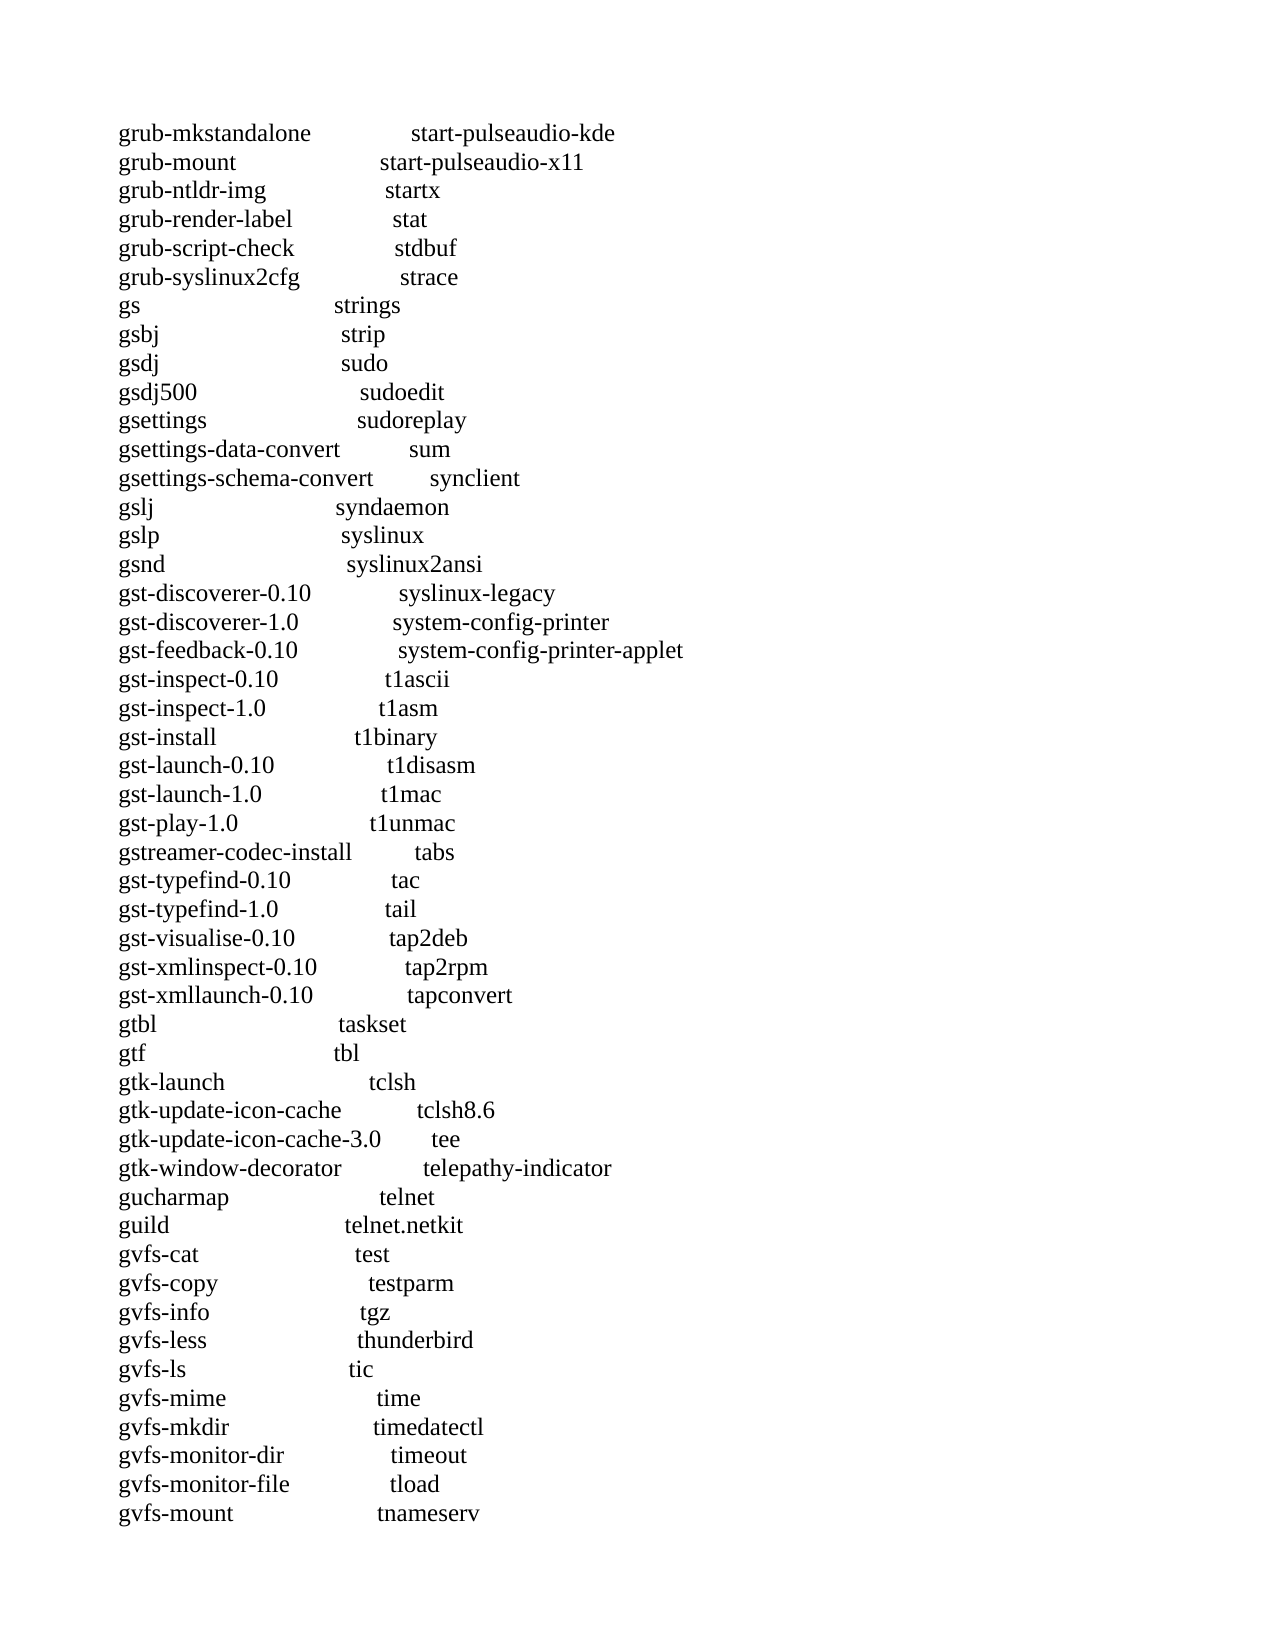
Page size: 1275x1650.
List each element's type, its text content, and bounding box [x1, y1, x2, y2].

text gsettings sudoreplay [118, 406, 1157, 434]
text grub-mkstandalone start-pulseaudio-kde [118, 118, 1157, 147]
text gs strings [118, 291, 1157, 319]
text gst-typefind-1.0 tail [118, 894, 1157, 923]
text gst-xmlinspect-0.10 tap2rpm [118, 952, 1157, 981]
text gst-discoverer-1.0 system-config-printer [118, 607, 1157, 636]
text gucharmap telnet [118, 1182, 1157, 1211]
text gst-feedback-0.10 system-config-printer-applet [118, 636, 1157, 664]
text gvfs-info tgz [118, 1297, 1157, 1326]
text gst-inspect-0.10 t1ascii [118, 664, 1157, 693]
text gvfs-monitor-dir timeout [118, 1441, 1157, 1469]
text gstreamer-codec-install tabs [118, 837, 1157, 866]
text gtf tbl [118, 1038, 1157, 1067]
text gsbj strip [118, 319, 1157, 348]
text gst-inspect-1.0 t1asm [118, 693, 1157, 722]
text gvfs-copy testparm [118, 1268, 1157, 1297]
text gvfs-mount tnameserv [118, 1498, 1157, 1527]
text gvfs-cat test [118, 1239, 1157, 1268]
text grub-render-label stat [118, 204, 1157, 233]
text gst-discoverer-0.10 syslinux-legacy [118, 578, 1157, 607]
text gslp syslinux [118, 521, 1157, 549]
text gtk-launch tclsh [118, 1067, 1157, 1096]
text grub-ntldr-img startx [118, 176, 1157, 204]
text guild telnet.netkit [118, 1211, 1157, 1239]
text grub-syslinux2cfg strace [118, 262, 1157, 291]
text gvfs-less thunderbird [118, 1326, 1157, 1354]
text gtk-update-icon-cache-3.0 tee [118, 1124, 1157, 1153]
text gsnd syslinux2ansi [118, 549, 1157, 578]
text gst-visualise-0.10 tap2deb [118, 923, 1157, 952]
text gvfs-mkdir timedatectl [118, 1412, 1157, 1441]
text gsdj sudo [118, 348, 1157, 377]
text gst-launch-1.0 t1mac [118, 779, 1157, 808]
text gtbl taskset [118, 1009, 1157, 1038]
text gslj syndaemon [118, 492, 1157, 521]
text gvfs-ls tic [118, 1354, 1157, 1383]
text gsettings-schema-convert synclient [118, 463, 1157, 492]
text gst-launch-0.10 t1disasm [118, 751, 1157, 779]
text gsdj500 sudoedit [118, 377, 1157, 406]
text gst-install t1binary [118, 722, 1157, 751]
text gst-typefind-0.10 tac [118, 866, 1157, 894]
text grub-script-check stdbuf [118, 233, 1157, 262]
text gtk-update-icon-cache tclsh8.6 [118, 1096, 1157, 1124]
text gvfs-monitor-file tload [118, 1469, 1157, 1498]
text gsettings-data-convert sum [118, 434, 1157, 463]
text gvfs-mime time [118, 1383, 1157, 1412]
text gtk-window-decorator telepathy-indicator [118, 1153, 1157, 1182]
text grub-mount start-pulseaudio-x11 [118, 147, 1157, 176]
text gst-xmllaunch-0.10 tapconvert [118, 981, 1157, 1009]
text gst-play-1.0 t1unmac [118, 808, 1157, 837]
